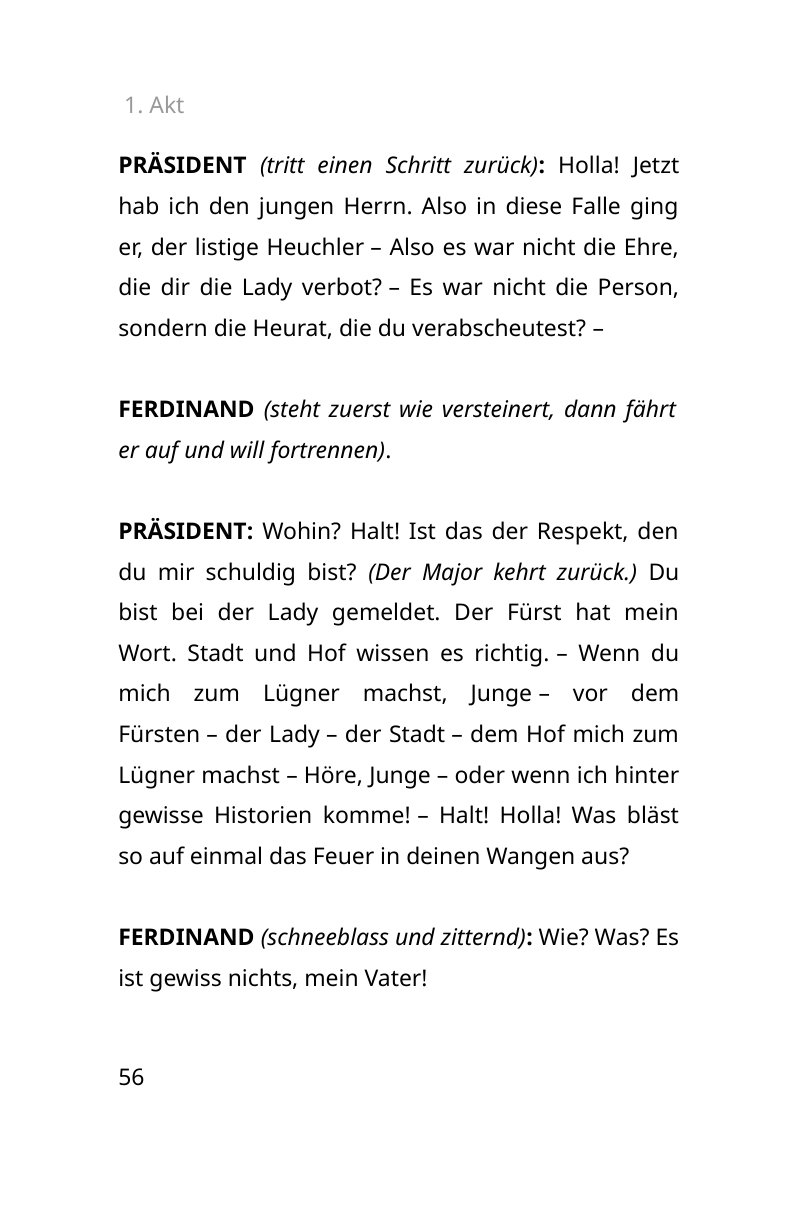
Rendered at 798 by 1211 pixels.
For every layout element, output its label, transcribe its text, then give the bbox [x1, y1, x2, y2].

text PRÄSIDENT (tritt einen Schritt zurück): Holla! Jetzt hab ich den jungen Herrn. Also in diese Falle ging er, der listige Heuchler – Also es war nicht die Ehre, die dir die Lady verbot? – Es war nicht die Person, sondern die Heurat, die du verabscheutest? – [118, 149, 679, 343]
text FERDINAND (steht zuerst wie versteinert, dann fährt er auf und will fortrennen). [118, 364, 679, 465]
text FERDINAND (schneeblass und zitternd): Wie? Was? Es ist gewiss nichts, mein Vater! [118, 892, 679, 993]
text PRÄSIDENT: Wohin? Halt! Ist das der Respekt, den du mir schuldig bist? (Der Major kehrt zurück.) Du bist bei der Lady gemeldet. Der Fürst hat mein Wort. Stadt und Hof wissen es richtig. – Wenn du mich zum Lügner machst, Junge – vor dem Fürsten – der Lady – der Stadt – dem Hof mich zum Lügner machst – Höre, Junge – oder wenn ich hinter gewisse Historien komme! – Halt! Holla! Was bläst so auf einmal das Feuer in deinen Wangen aus? [118, 486, 679, 871]
